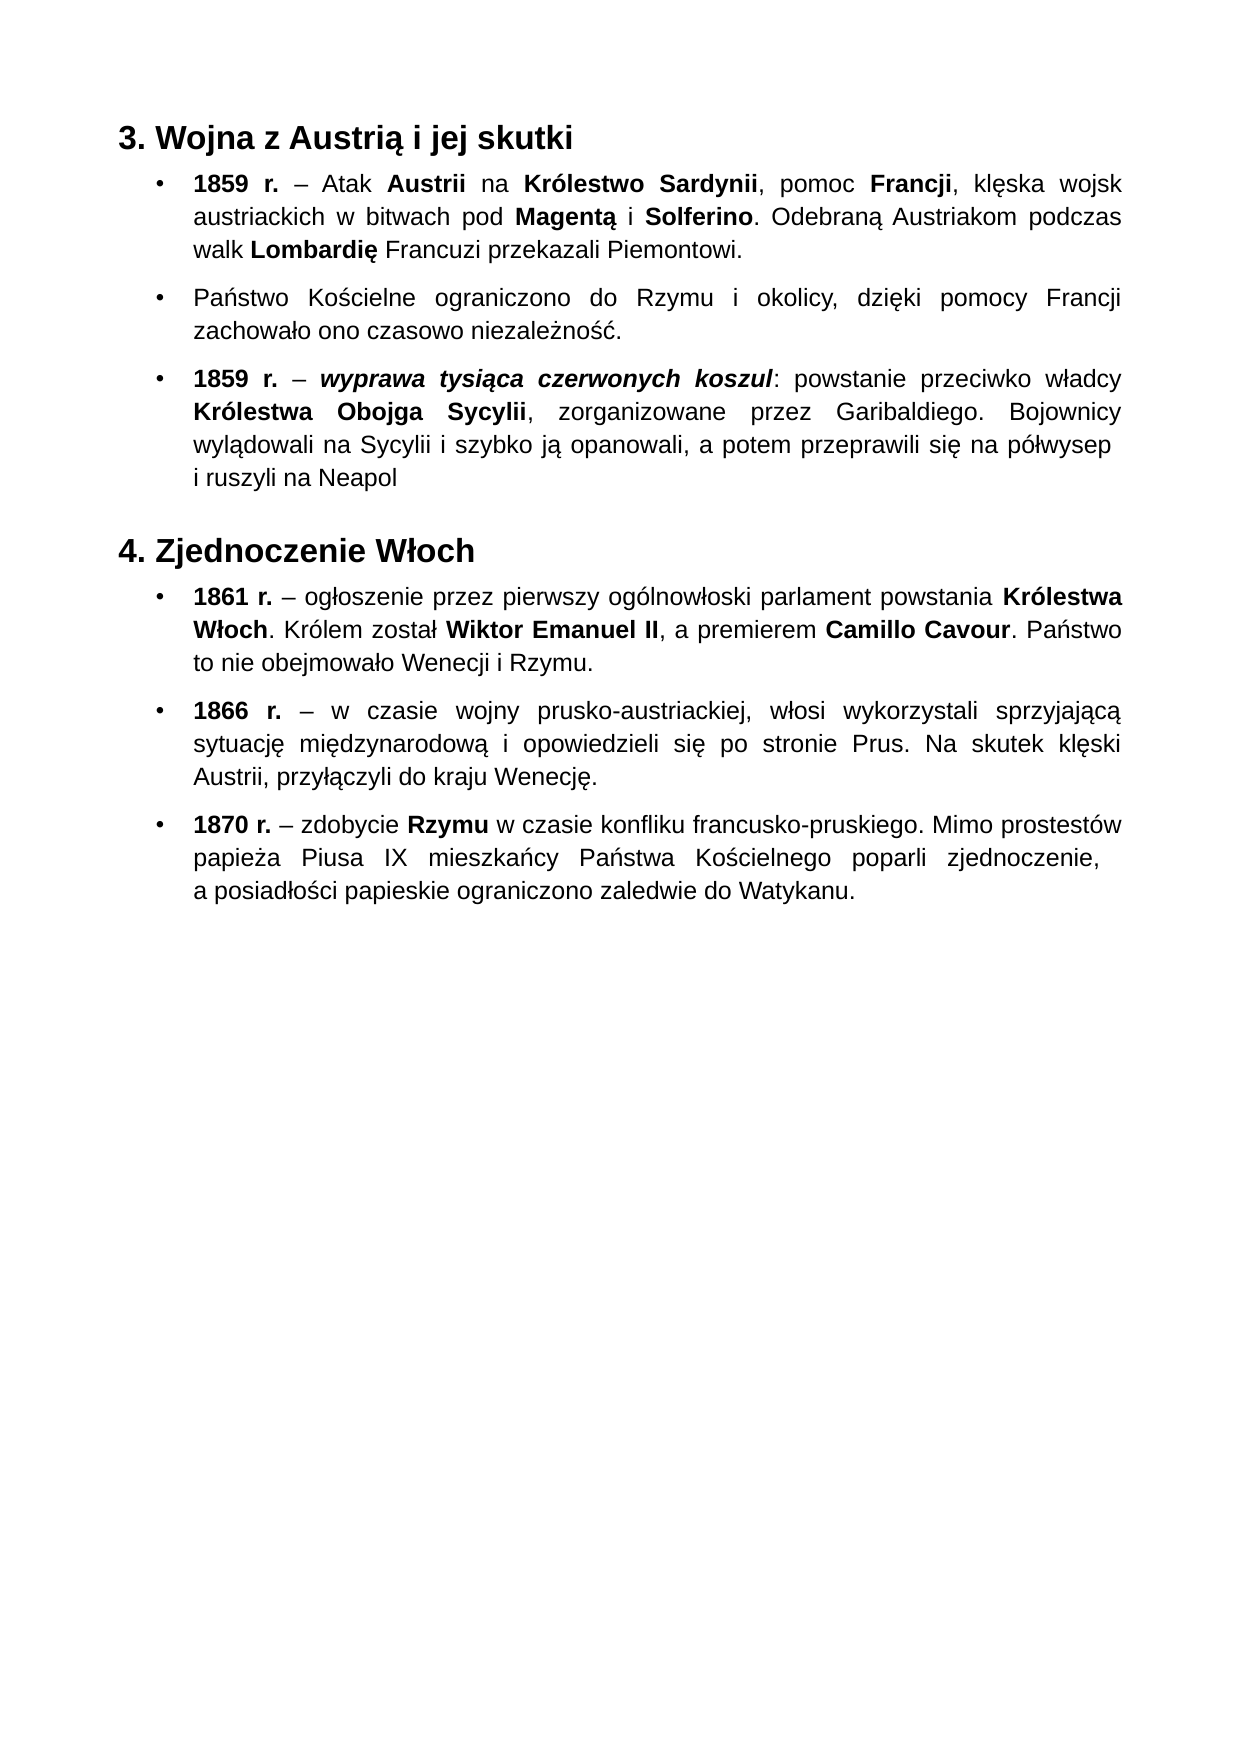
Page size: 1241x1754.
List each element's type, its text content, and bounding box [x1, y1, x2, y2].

list Państwo Kościelne ograniczono do Rzymu i okolicy, dzięki pomocy Francji zachowało ono czasowo niezależność. [156, 283, 1122, 345]
list 1859 r. – Atak Austrii na Królestwo Sardynii, pomoc Francji, klęska wojsk austriackich w bitwach pod Magentą i Solferino. Odebraną Austriakom podczas walk Lombardię Francuzi przekazali Piemontowi. [156, 169, 1122, 264]
list 1859 r. – wyprawa tysiąca czerwonych koszul: powstanie przeciwko władcy Królestwa Obojga Sycylii, zorganizowane przez Garibaldiego. Bojownicy wylądowali na Sycylii i szybko ją opanowali, a potem przeprawili się na półwysep i ruszyli na Neapol [156, 363, 1122, 491]
list 1861 r. – ogłoszenie przez pierwszy ogólnowłoski parlament powstania Królestwa Włoch. Królem został Wiktor Emanuel II, a premierem Camillo Cavour. Państwo to nie obejmowało Wenecji i Rzymu. [156, 582, 1122, 677]
subtitle 4. Zjednoczenie Włoch [118, 531, 1122, 569]
list 1870 r. – zdobycie Rzymu w czasie konfliku francusko-pruskiego. Mimo prostestów papieża Piusa IX mieszkańcy Państwa Kościelnego poparli zjednoczenie, a posiadłości papieskie ograniczono zaledwie do Watykanu. [156, 809, 1122, 904]
subtitle 3. Wojna z Austrią i jej skutki [118, 118, 1122, 157]
list 1866 r. – w czasie wojny prusko-austriackiej, włosi wykorzystali sprzyjającą sytuację międzynarodową i opowiedzieli się po stronie Prus. Na skutek klęski Austrii, przyłączyli do kraju Wenecję. [156, 696, 1122, 791]
